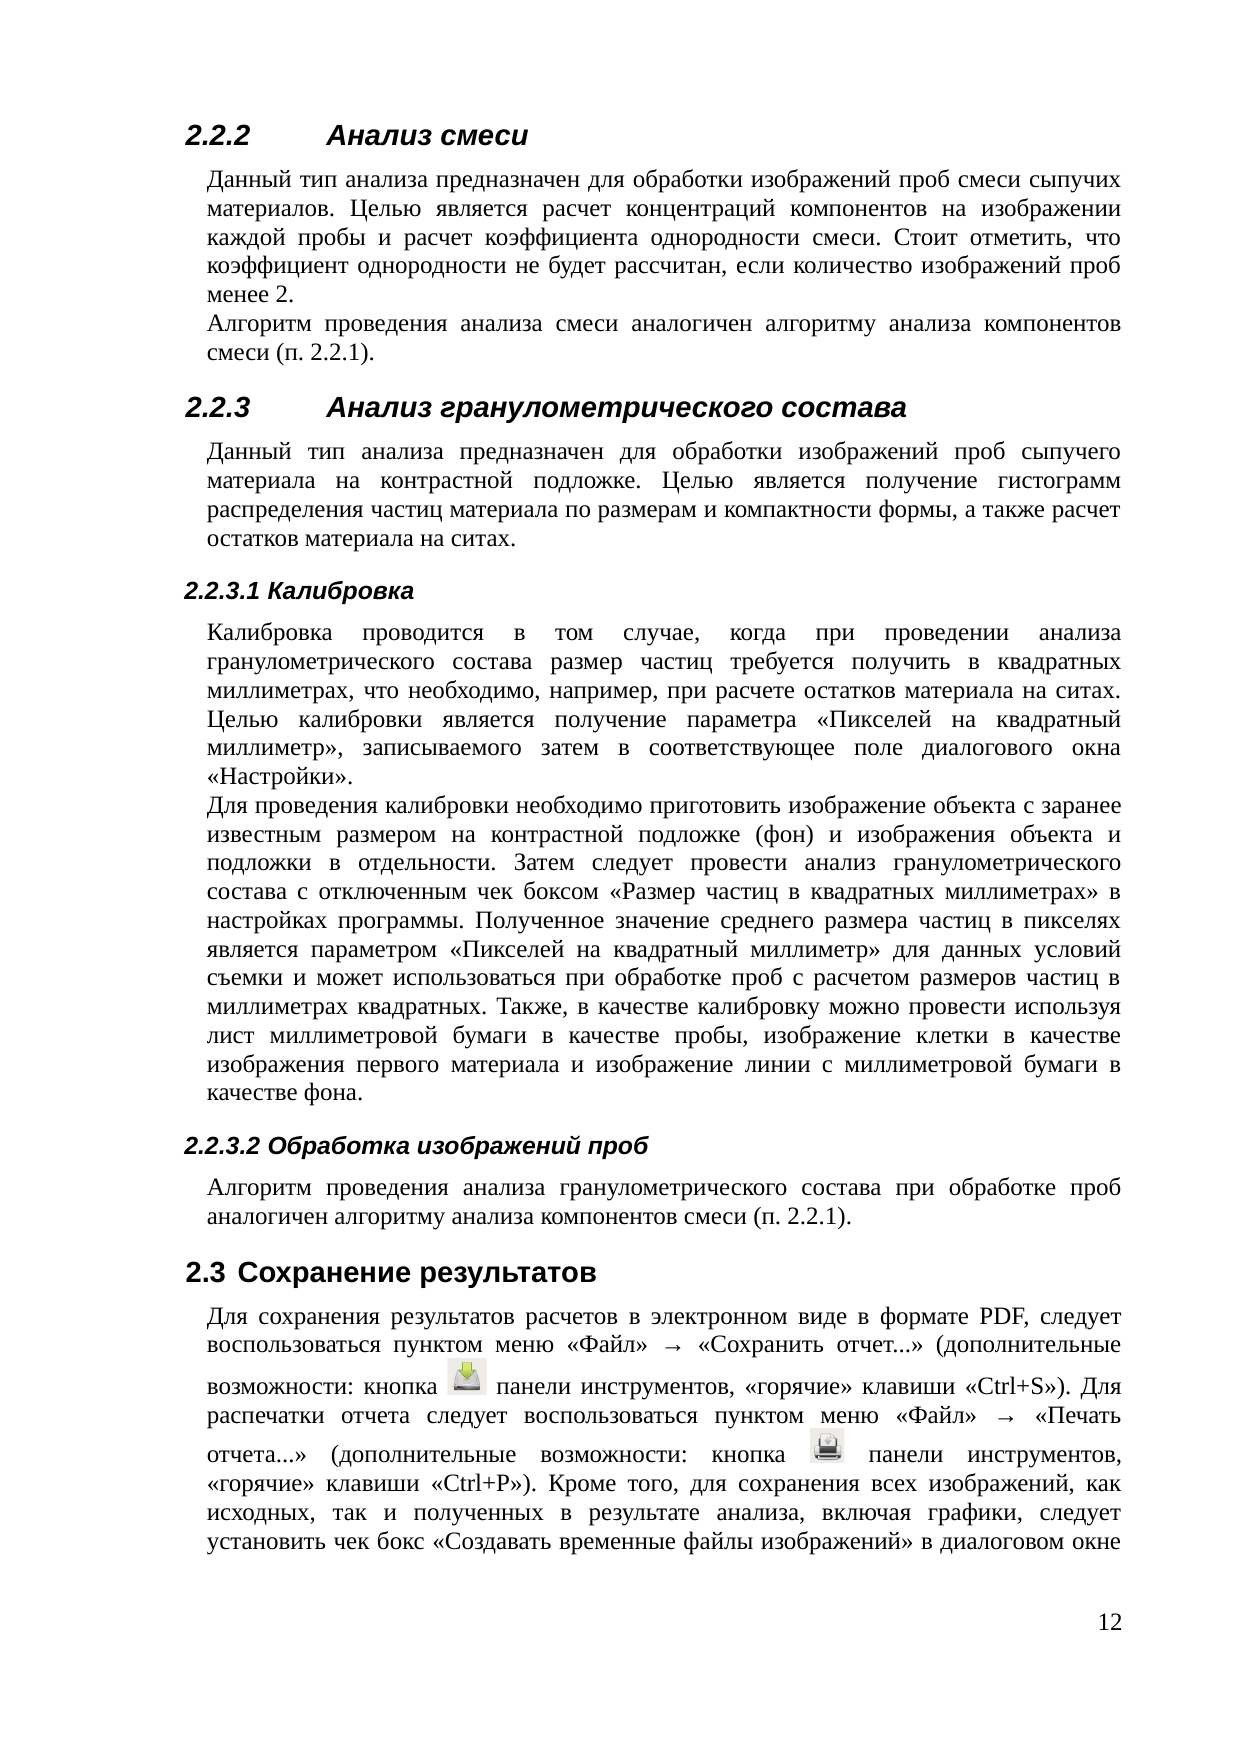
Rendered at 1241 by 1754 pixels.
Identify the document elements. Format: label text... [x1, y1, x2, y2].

subtitle Калибровка [177, 576, 1122, 605]
subtitle Обработка изображений проб [177, 1131, 1122, 1160]
subtitle Анализ смеси [177, 118, 1122, 152]
text Алгоритм проведения анализа гранулометрического состава при обработке проб аналогичен алгоритму анализа компонентов смеси (п. 2.2.1). [207, 1172, 1122, 1230]
picture [810, 1428, 845, 1463]
subtitle Анализ гранулометрического состава [177, 390, 1122, 424]
text Для сохранения результатов расчетов в электронном виде в формате PDF, следует воспользоваться пунктом меню «Файл» → «Сохранить отчет...» (дополнительные возможности: кнопка панели инструментов, «горячие» клавиши «Ctrl+S»). Для распечатки отчета следует воспользоваться пунктом меню «Файл» → «Печать отчета...» (дополнительные возможности: кнопка панели инструментов, «горячие» клавиши «Ctrl+P»). Кроме того, для сохранения всех изображений, как исходных, так и полученных в результате анализа, включая графики, следует установить чек бокс «Создавать временные файлы изображений» в диалоговом окне [207, 1301, 1122, 1554]
text Данный тип анализа предназначен для обработки изображений проб сыпучего материала на контрастной подложке. Целью является получение гистограмм распределения частиц материала по размерам и компактности формы, а также расчет остатков материала на ситах. [207, 436, 1122, 551]
text Данный тип анализа предназначен для обработки изображений проб смеси сыпучих материалов. Целью является расчет концентраций компонентов на изображении каждой пробы и расчет коэффициента однородности смеси. Стоит отметить, что коэффициент однородности не будет рассчитан, если количество изображений проб менее 2. [207, 164, 1122, 308]
text Алгоритм проведения анализа смеси аналогичен алгоритму анализа компонентов смеси (п. 2.2.1). [207, 308, 1122, 365]
text Калибровка проводится в том случае, когда при проведении анализа гранулометрического состава размер частиц требуется получить в квадратных миллиметрах, что необходимо, например, при расчете остатков материала на ситах. Целью калибровки является получение параметра «Пикселей на квадратный миллиметр», записываемого затем в соответствующее поле диалогового окна «Настройки». [207, 617, 1122, 790]
picture [447, 1358, 487, 1395]
text Для проведения калибровки необходимо приготовить изображение объекта с заранее известным размером на контрастной подложке (фон) и изображения объекта и подложки в отдельности. Затем следует провести анализ гранулометрического состава с отключенным чек боксом «Размер частиц в квадратных миллиметрах» в настройках программы. Полученное значение среднего размера частиц в пикселях является параметром «Пикселей на квадратный миллиметр» для данных условий съемки и может использоваться при обработке проб с расчетом размеров частиц в миллиметрах квадратных. Также, в качестве калибровку можно провести используя лист миллиметровой бумаги в качестве пробы, изображение клетки в качестве изображения первого материала и изображение линии с миллиметровой бумаги в качестве фона. [207, 790, 1122, 1106]
subtitle Сохранение результатов [177, 1255, 1122, 1288]
